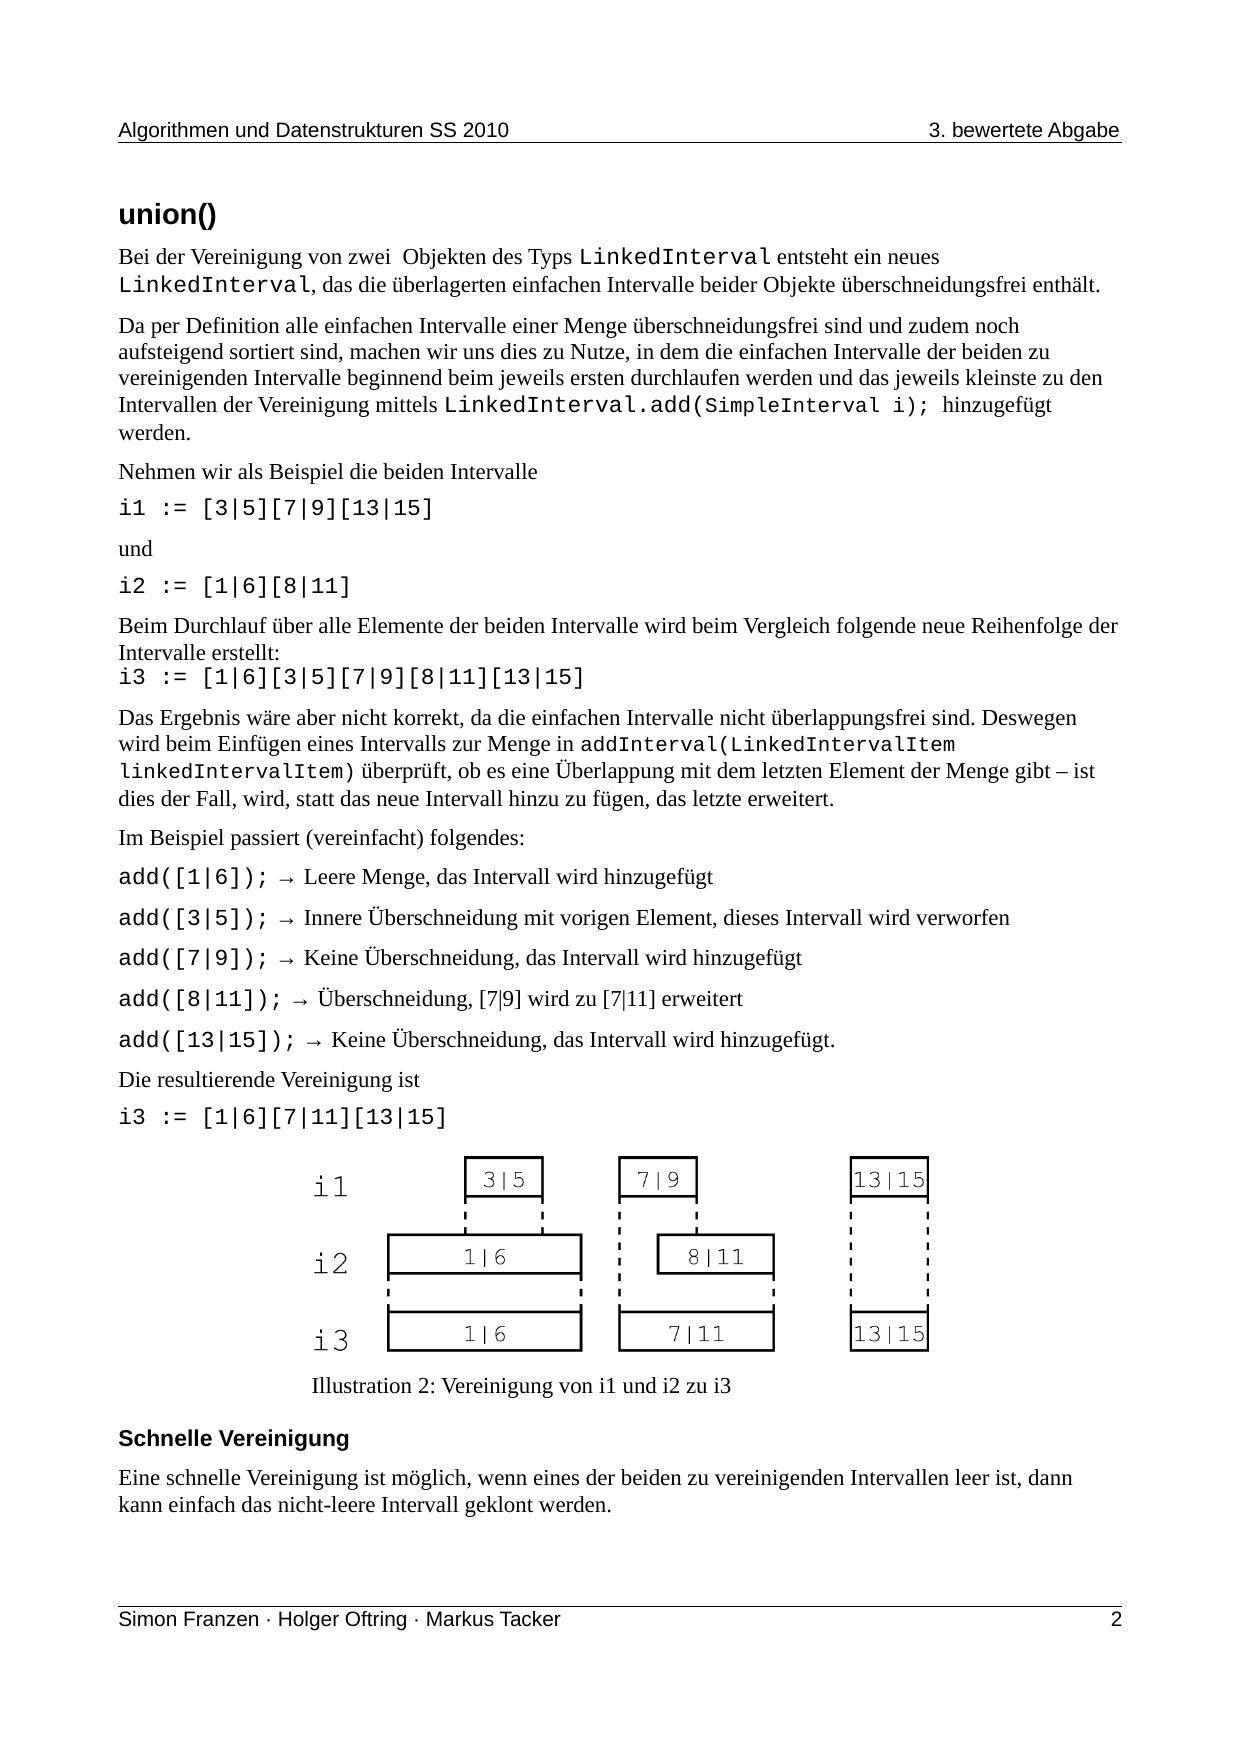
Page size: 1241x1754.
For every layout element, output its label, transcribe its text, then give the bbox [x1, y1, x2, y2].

picture [311, 1156, 929, 1372]
text add([8|11]); → Überschneidung, [7|9] wird zu [7|11] erweitert [118, 985, 1122, 1013]
text i1 := [3|5][7|9][13|15] [118, 497, 1122, 523]
text i2 := [1|6][8|11] [118, 574, 1122, 600]
text i3 := [1|6][7|11][13|15] [118, 1105, 1122, 1131]
text Die resultierende Vereinigung ist [118, 1066, 1122, 1093]
subtitle Schnelle Vereinigung [118, 1169, 1122, 1452]
subtitle [311, 1144, 929, 1156]
text Illustration 2: Vereinigung von i1 und i2 zu i3 [311, 1372, 929, 1398]
text Da per Definition alle einfachen Intervalle einer Menge überschneidungsfrei sind und zudem noch aufsteigend sortiert sind, machen wir uns dies zu Nutze, in dem die einfachen Intervalle der beiden zu vereinigenden Intervalle beginnend beim jeweils ersten durchlaufen werden und das jeweils kleinste zu den Intervallen der Vereinigung mittels LinkedInterval.add(SimpleInterval i); hinzugefügt werden. [118, 312, 1122, 445]
text Beim Durchlauf über alle Elemente der beiden Intervalle wird beim Vergleich folgende neue Reihenfolge der Intervalle erstellt: [118, 612, 1122, 665]
text Eine schnelle Vereinigung ist möglich, wenn eines der beiden zu vereinigenden Intervallen leer ist, dann kann einfach das nicht-leere Intervall geklont werden. [118, 1464, 1122, 1517]
text add([7|9]); → Keine Überschneidung, das Intervall wird hinzugefügt [118, 944, 1122, 972]
text und [118, 535, 1122, 561]
text Im Beispiel passiert (vereinfacht) folgendes: [118, 824, 1122, 850]
text add([3|5]); → Innere Überschneidung mit vorigen Element, dieses Intervall wird verworfen [118, 903, 1122, 932]
text add([13|15]); → Keine Überschneidung, das Intervall wird hinzugefügt. [118, 1026, 1122, 1054]
text Bei der Vereinigung von zwei Objekten des Typs LinkedInterval entsteht ein neues LinkedInterval, das die überlagerten einfachen Intervalle beider Objekte überschneidungsfrei enthält. [118, 243, 1122, 299]
subtitle union() [118, 197, 1122, 230]
text Das Ergebnis wäre aber nicht korrekt, da die einfachen Intervalle nicht überlappungsfrei sind. Deswegen wird beim Einfügen eines Intervalls zur Menge in addInterval(LinkedIntervalItem linkedIntervalItem) überprüft, ob es eine Überlappung mit dem letzten Element der Menge gibt – ist dies der Fall, wird, statt das neue Intervall hinzu zu fügen, das letzte erweitert. [118, 703, 1122, 811]
text Nehmen wir als Beispiel die beiden Intervalle [118, 458, 1122, 484]
text add([1|6]); → Leere Menge, das Intervall wird hinzugefügt [118, 863, 1122, 891]
text i3 := [1|6][3|5][7|9][8|11][13|15] [118, 665, 1122, 691]
